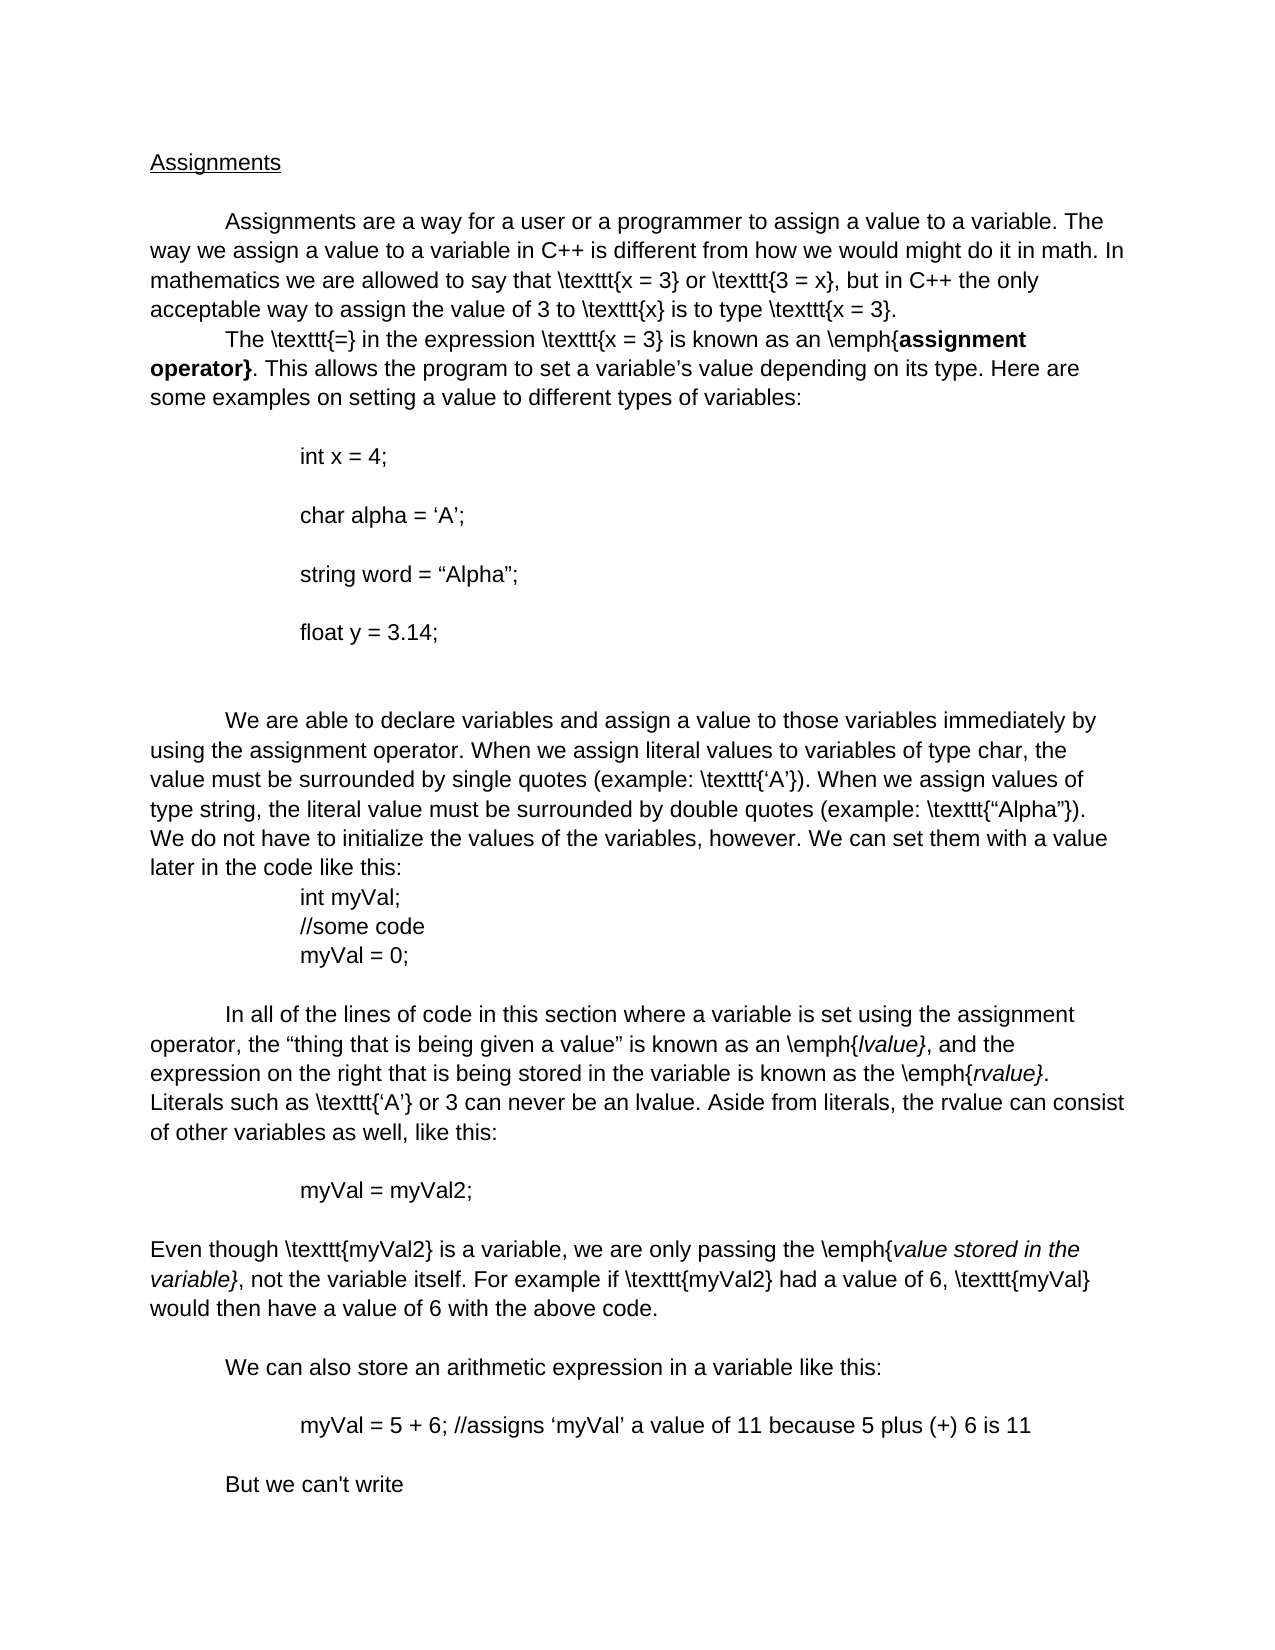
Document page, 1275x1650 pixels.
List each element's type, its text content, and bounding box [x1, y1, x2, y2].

text We are able to declare variables and assign a value to those variables immediately by using the assignment operator. When we assign literal values to variables of type char, the value must be surrounded by single quotes (example: \texttt{‘A’}). When we assign values of type string, the literal value must be surrounded by double quotes (example: \texttt{“Alpha”}). We do not have to initialize the values of the variables, however. We can set them with a value later in the code like this: [150, 708, 1125, 881]
text //some code [150, 914, 1125, 939]
text int x = 4; [150, 444, 1125, 469]
text The \texttt{=} in the expression \texttt{x = 3} is known as an \emph{assignment operator}. This allows the program to set a variable’s value depending on its type. Here are some examples on setting a value to different types of variables: [150, 326, 1125, 411]
text In all of the lines of code in this section where a variable is set using the assignment operator, the “thing that is being given a value” is known as an \emph{lvalue}, and the expression on the right that is being stored in the variable is known as the \emph{rvalue}. Literals such as \texttt{‘A’} or 3 can never be an lvalue. Aside from literals, the rvalue can consist of other variables as well, like this: [150, 1002, 1125, 1145]
text myVal = myVal2; [150, 1178, 1125, 1204]
text char alpha = ‘A’; [150, 502, 1125, 528]
text We can also store an arithmetic expression in a variable like this: [150, 1354, 1125, 1380]
text int myVal; [150, 884, 1125, 910]
text myVal = 5 + 6; //assigns ‘myVal’ a value of 11 because 5 plus (+) 6 is 11 [150, 1413, 1125, 1439]
text string word = “Alpha”; [150, 561, 1125, 587]
text float y = 3.14; [150, 620, 1125, 646]
text Assignments are a way for a user or a programmer to assign a value to a variable. The way we assign a value to a variable in C++ is different from how we would might do it in math. In mathematics we are allowed to say that \texttt{x = 3} or \texttt{3 = x}, but in C++ the only acceptable way to assign the value of 3 to \texttt{x} is to type \texttt{x = 3}. [150, 209, 1125, 322]
text Assignments [150, 150, 1125, 176]
text Even though \texttt{myVal2} is a variable, we are only passing the \emph{value stored in the variable}, not the variable itself. For example if \texttt{myVal2} had a value of 6, \texttt{myVal} would then have a value of 6 with the above code. [150, 1237, 1125, 1321]
text But we can't write [150, 1472, 1125, 1497]
text myVal = 0; [150, 943, 1125, 969]
